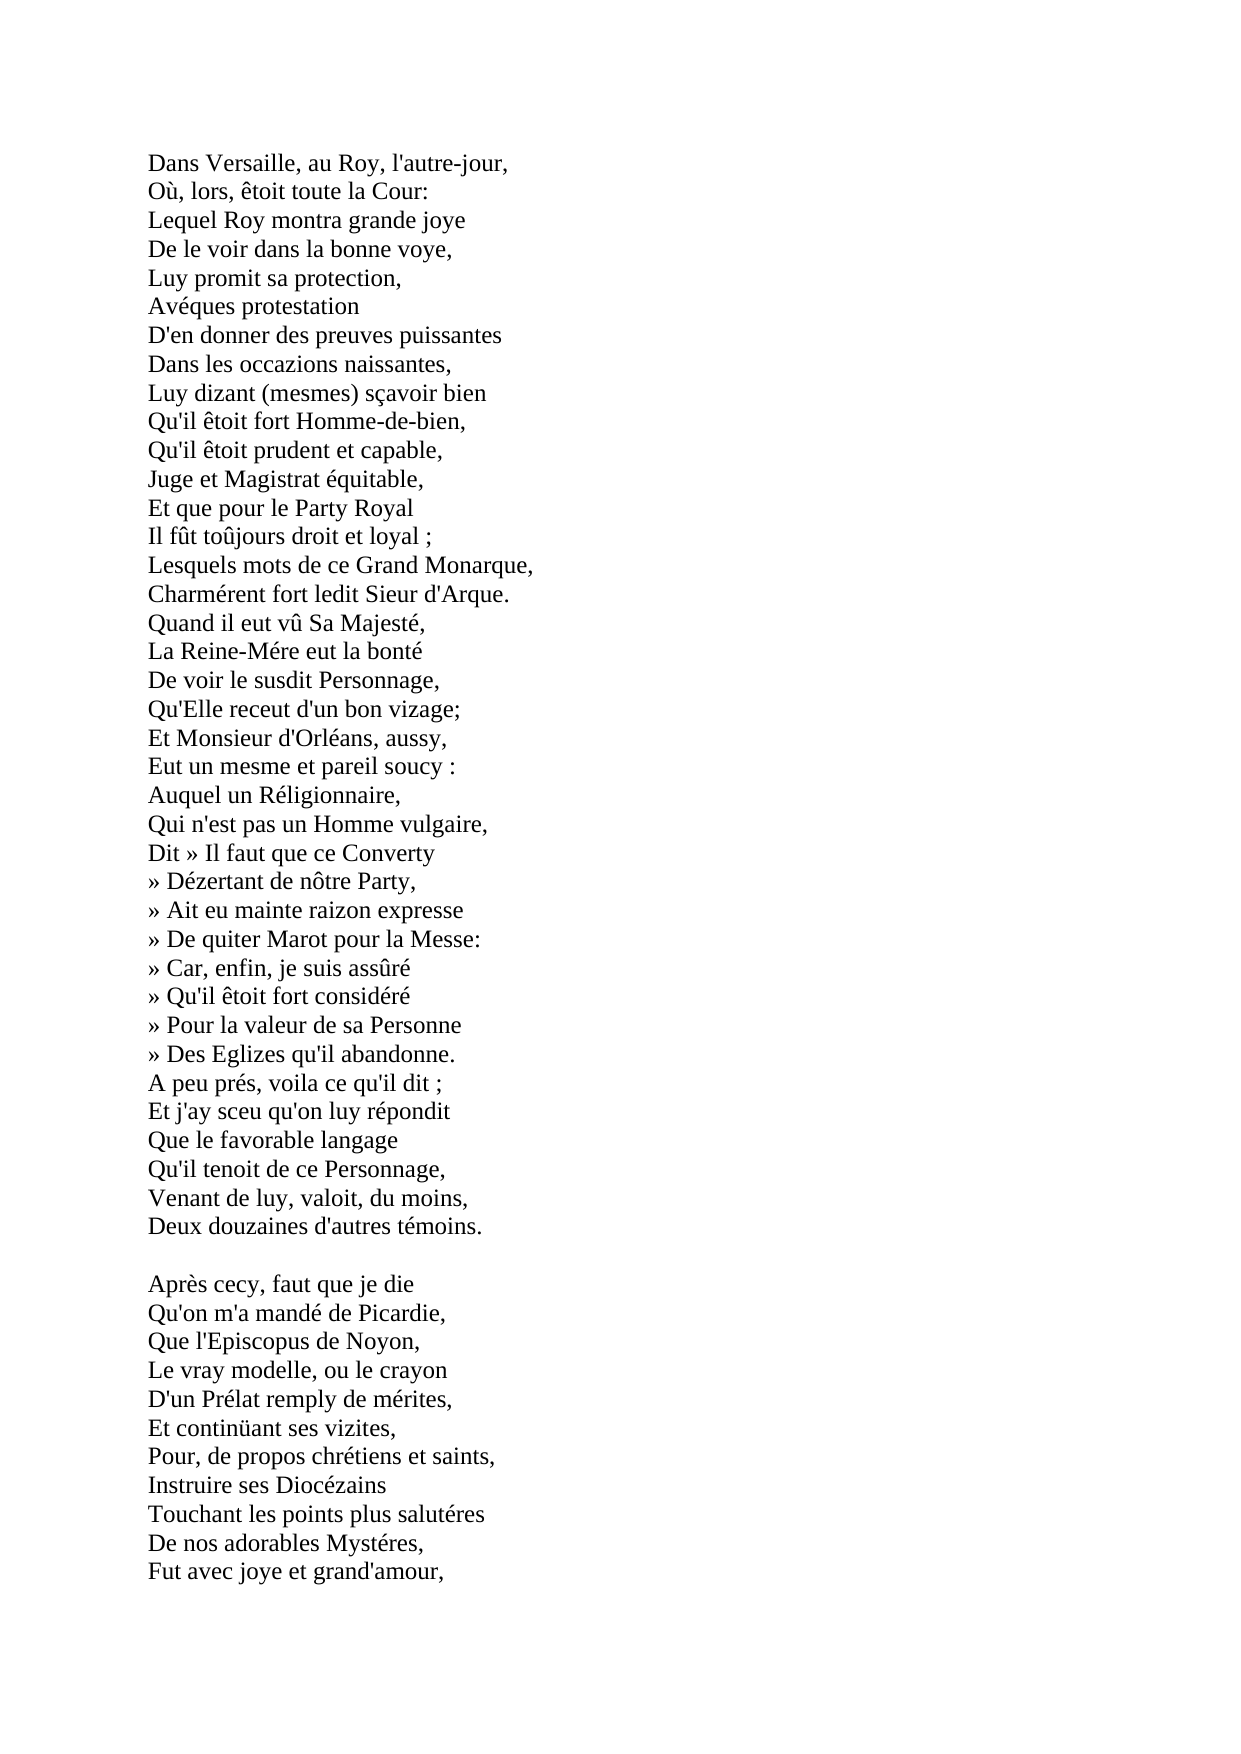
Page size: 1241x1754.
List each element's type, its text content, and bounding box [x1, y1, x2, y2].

text De nos adorables Mystéres, [148, 1528, 1093, 1556]
text Luy promit sa protection, [148, 263, 1093, 291]
text Dans Versaille, au Roy, l'autre-jour, [148, 148, 1093, 176]
text Deux douzaines d'autres témoins. [148, 1211, 1093, 1240]
text Dans les occazions naissantes, [148, 349, 1093, 378]
text » Qu'il êtoit fort considéré [148, 981, 1093, 1010]
text Que l'Episcopus de Noyon, [148, 1326, 1093, 1355]
text La Reine-Mére eut la bonté [148, 636, 1093, 665]
text Qui n'est pas un Homme vulgaire, [148, 809, 1093, 838]
text De voir le susdit Personnage, [148, 665, 1093, 694]
text Luy dizant (mesmes) sçavoir bien [148, 378, 1093, 406]
text Touchant les points plus salutéres [148, 1499, 1093, 1528]
text Après cecy, faut que je die [148, 1269, 1093, 1298]
text » Dézertant de nôtre Party, [148, 866, 1093, 895]
text Que le favorable langage [148, 1125, 1093, 1154]
text » Ait eu mainte raizon expresse [148, 895, 1093, 924]
text Et continüant ses vizites, [148, 1413, 1093, 1441]
text De le voir dans la bonne voye, [148, 234, 1093, 263]
text D'en donner des preuves puissantes [148, 320, 1093, 349]
text Où, lors, êtoit toute la Cour: [148, 176, 1093, 205]
text Le vray modelle, ou le crayon [148, 1355, 1093, 1384]
text Auquel un Réligionnaire, [148, 780, 1093, 809]
text Qu'il tenoit de ce Personnage, [148, 1154, 1093, 1183]
text Eut un mesme et pareil soucy : [148, 751, 1093, 780]
text Et j'ay sceu qu'on luy répondit [148, 1096, 1093, 1125]
text » Car, enfin, je suis assûré [148, 953, 1093, 981]
text Et Monsieur d'Orléans, aussy, [148, 723, 1093, 751]
text Charmérent fort ledit Sieur d'Arque. [148, 579, 1093, 608]
text Juge et Magistrat équitable, [148, 464, 1093, 493]
text Lesquels mots de ce Grand Monarque, [148, 550, 1093, 579]
text D'un Prélat remply de mérites, [148, 1384, 1093, 1413]
text Dit » Il faut que ce Converty [148, 838, 1093, 866]
text Pour, de propos chrétiens et saints, [148, 1441, 1093, 1470]
text » Des Eglizes qu'il abandonne. [148, 1039, 1093, 1068]
text Venant de luy, valoit, du moins, [148, 1183, 1093, 1211]
text Instruire ses Diocézains [148, 1470, 1093, 1499]
text Qu'Elle receut d'un bon vizage; [148, 694, 1093, 723]
text Il fût toûjours droit et loyal ; [148, 521, 1093, 550]
text Quand il eut vû Sa Majesté, [148, 608, 1093, 636]
text Lequel Roy montra grande joye [148, 205, 1093, 234]
text Qu'on m'a mandé de Picardie, [148, 1298, 1093, 1326]
text » Pour la valeur de sa Personne [148, 1010, 1093, 1039]
text A peu prés, voila ce qu'il dit ; [148, 1068, 1093, 1096]
text » De quiter Marot pour la Messe: [148, 924, 1093, 953]
text Fut avec joye et grand'amour, [148, 1556, 1093, 1585]
text Avéques protestation [148, 291, 1093, 320]
text Qu'il êtoit prudent et capable, [148, 435, 1093, 464]
text Et que pour le Party Royal [148, 493, 1093, 521]
text Qu'il êtoit fort Homme-de-bien, [148, 406, 1093, 435]
